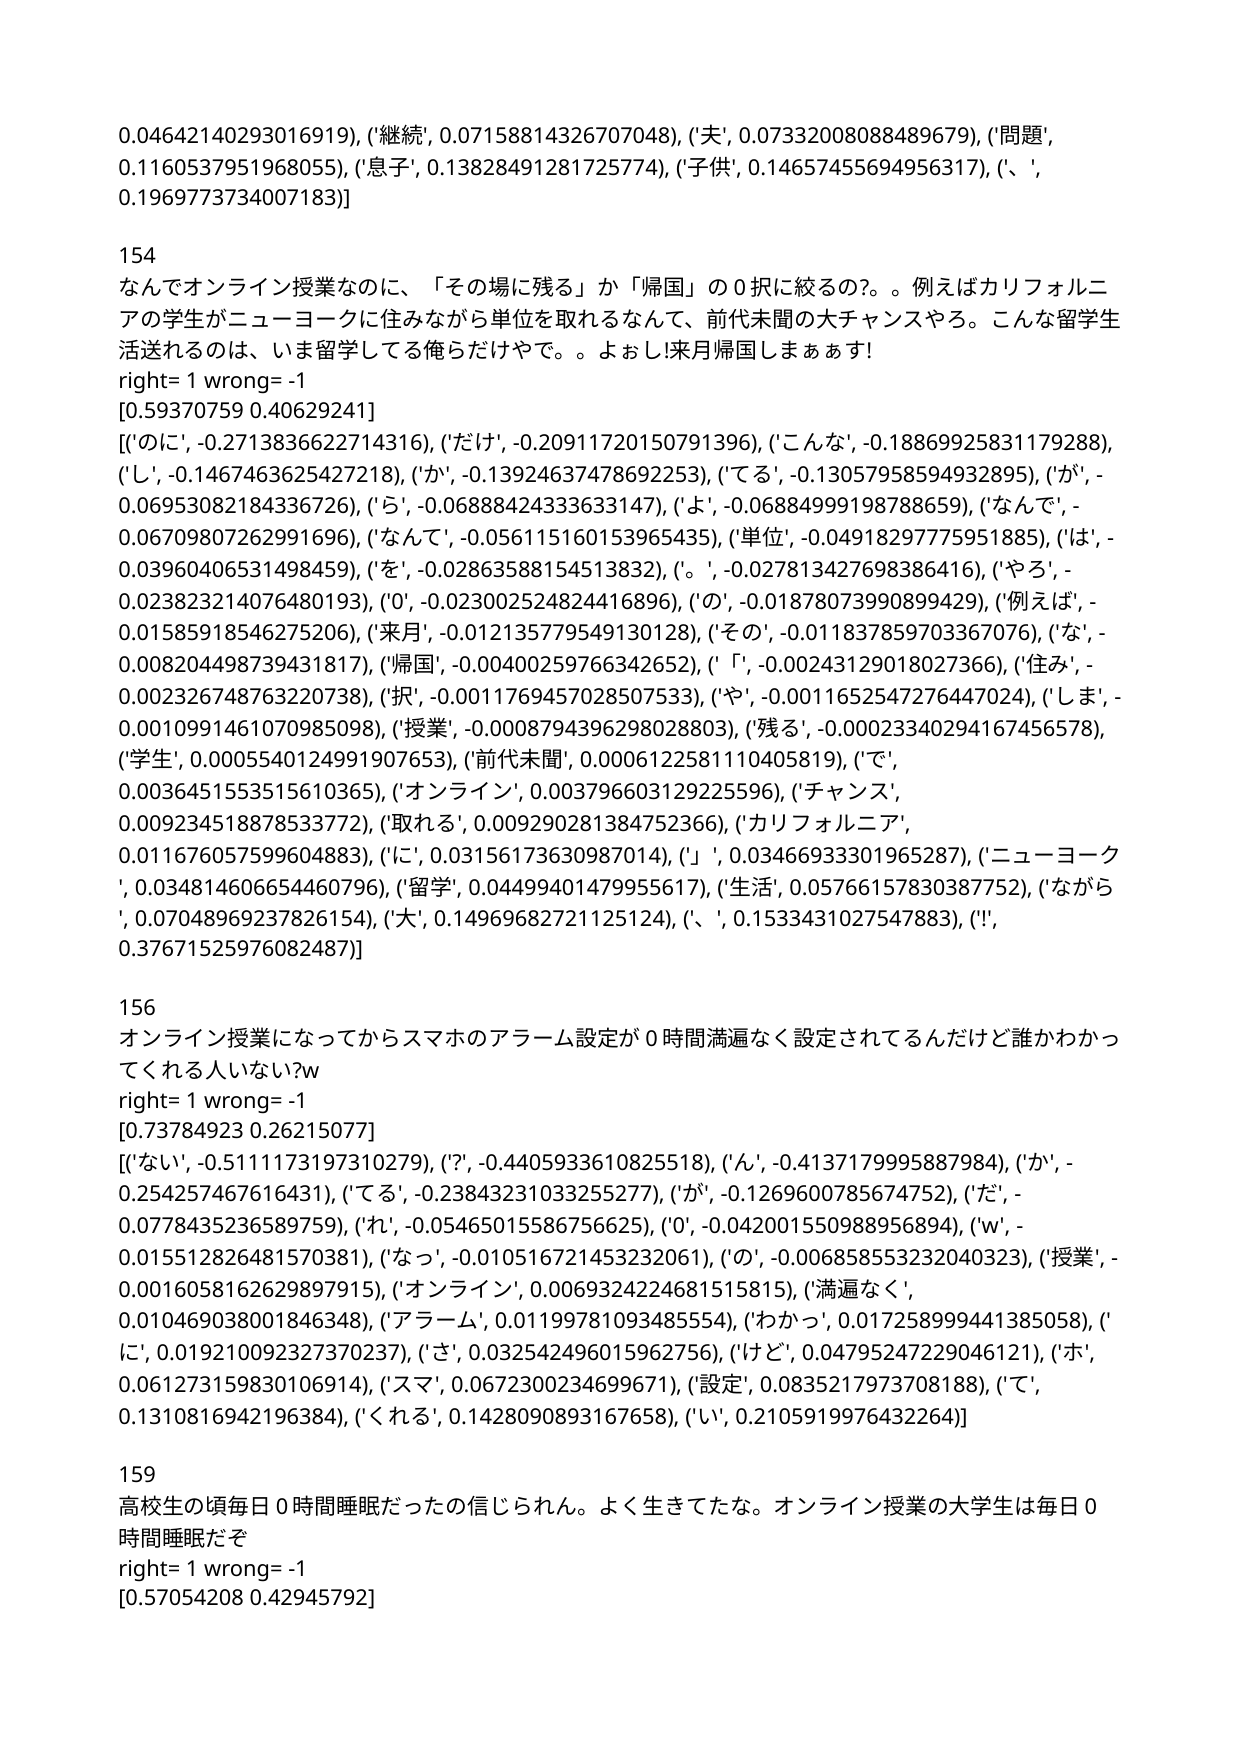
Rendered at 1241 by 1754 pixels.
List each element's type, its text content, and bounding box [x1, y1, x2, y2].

text [0.73784923 0.26215077] [118, 1115, 1122, 1144]
text 159 [118, 1459, 1122, 1489]
text 156 [118, 992, 1122, 1021]
text [0.59370759 0.40629241] [118, 395, 1122, 425]
text right= 1 wrong= -1 [118, 365, 1122, 395]
text オンライン授業になってからスマホのアラーム設定が0時間満遍なく設定されてるんだけど誰かわかってくれる人いない?w [118, 1021, 1122, 1085]
text 154 [118, 240, 1122, 270]
text 高校生の頃毎日0時間睡眠だったの信じられん。よく生きてたな。オンライン授業の大学生は毎日0時間睡眠だぞ [118, 1489, 1122, 1552]
text [('のに', -0.2713836622714316), ('だけ', -0.20911720150791396), ('こんな', -0.18869925831179288), ('し', -0.1467463625427218), ('か', -0.13924637478692253), ('てる', -0.13057958594932895), ('が', -0.06953082184336726), ('ら', -0.06888424333633147), ('よ', -0.06884999198788659), ('なんで', -0.06709807262991696), ('なんて', -0.056115160153965435), ('単位', -0.04918297775951885), ('は', -0.03960406531498459), ('を', -0.02863588154513832), ('。', -0.027813427698386416), ('やろ', -0.023823214076480193), ('0', -0.023002524824416896), ('の', -0.01878073990899429), ('例えば', -0.01585918546275206), ('来月', -0.012135779549130128), ('その', -0.011837859703367076), ('な', -0.008204498739431817), ('帰国', -0.00400259766342652), ('「', -0.00243129018027366), ('住み', -0.002326748763220738), ('択', -0.0011769457028507533), ('や', -0.0011652547276447024), ('しま', -0.0010991461070985098), ('授業', -0.0008794396298028803), ('残る', -0.00023340294167456578), ('学生', 0.0005540124991907653), ('前代未聞', 0.0006122581110405819), ('で', 0.0036451553515610365), ('オンライン', 0.003796603129225596), ('チャンス', 0.009234518878533772), ('取れる', 0.009290281384752366), ('カリフォルニア', 0.011676057599604883), ('に', 0.03156173630987014), ('」', 0.03466933301965287), ('ニューヨーク', 0.034814606654460796), ('留学', 0.04499401479955617), ('生活', 0.05766157830387752), ('ながら', 0.07048969237826154), ('大', 0.14969682721125124), ('、', 0.1533431027547883), ('!', 0.37671525976082487)] [118, 425, 1122, 963]
text なんでオンライン授業なのに、「その場に残る」か「帰国」の0択に絞るの?。。例えばカリフォルニアの学生がニューヨークに住みながら単位を取れるなんて、前代未聞の大チャンスやろ。こんな留学生活送れるのは、いま留学してる俺らだけやで。。よぉし!来月帰国しまぁぁす! [118, 270, 1122, 365]
text 0.04642140293016919), ('継続', 0.07158814326707048), ('夫', 0.07332008088489679), ('問題', 0.1160537951968055), ('息子', 0.13828491281725774), ('子供', 0.14657455694956317), ('、', 0.1969773734007183)] [118, 118, 1122, 211]
text [('ない', -0.5111173197310279), ('?', -0.4405933610825518), ('ん', -0.4137179995887984), ('か', -0.254257467616431), ('てる', -0.23843231033255277), ('が', -0.1269600785674752), ('だ', -0.0778435236589759), ('れ', -0.05465015586756625), ('0', -0.042001550988956894), ('w', -0.015512826481570381), ('なっ', -0.010516721453232061), ('の', -0.006858553232040323), ('授業', -0.0016058162629897915), ('オンライン', 0.0069324224681515815), ('満遍なく', 0.010469038001846348), ('アラーム', 0.01199781093485554), ('わかっ', 0.017258999441385058), ('に', 0.019210092327370237), ('さ', 0.032542496015962756), ('けど', 0.04795247229046121), ('ホ', 0.061273159830106914), ('スマ', 0.0672300234699671), ('設定', 0.0835217973708188), ('て', 0.1310816942196384), ('くれる', 0.1428090893167658), ('い', 0.2105919976432264)] [118, 1144, 1122, 1431]
text right= 1 wrong= -1 [118, 1552, 1122, 1582]
text [0.57054208 0.42945792] [118, 1582, 1122, 1612]
text right= 1 wrong= -1 [118, 1085, 1122, 1115]
